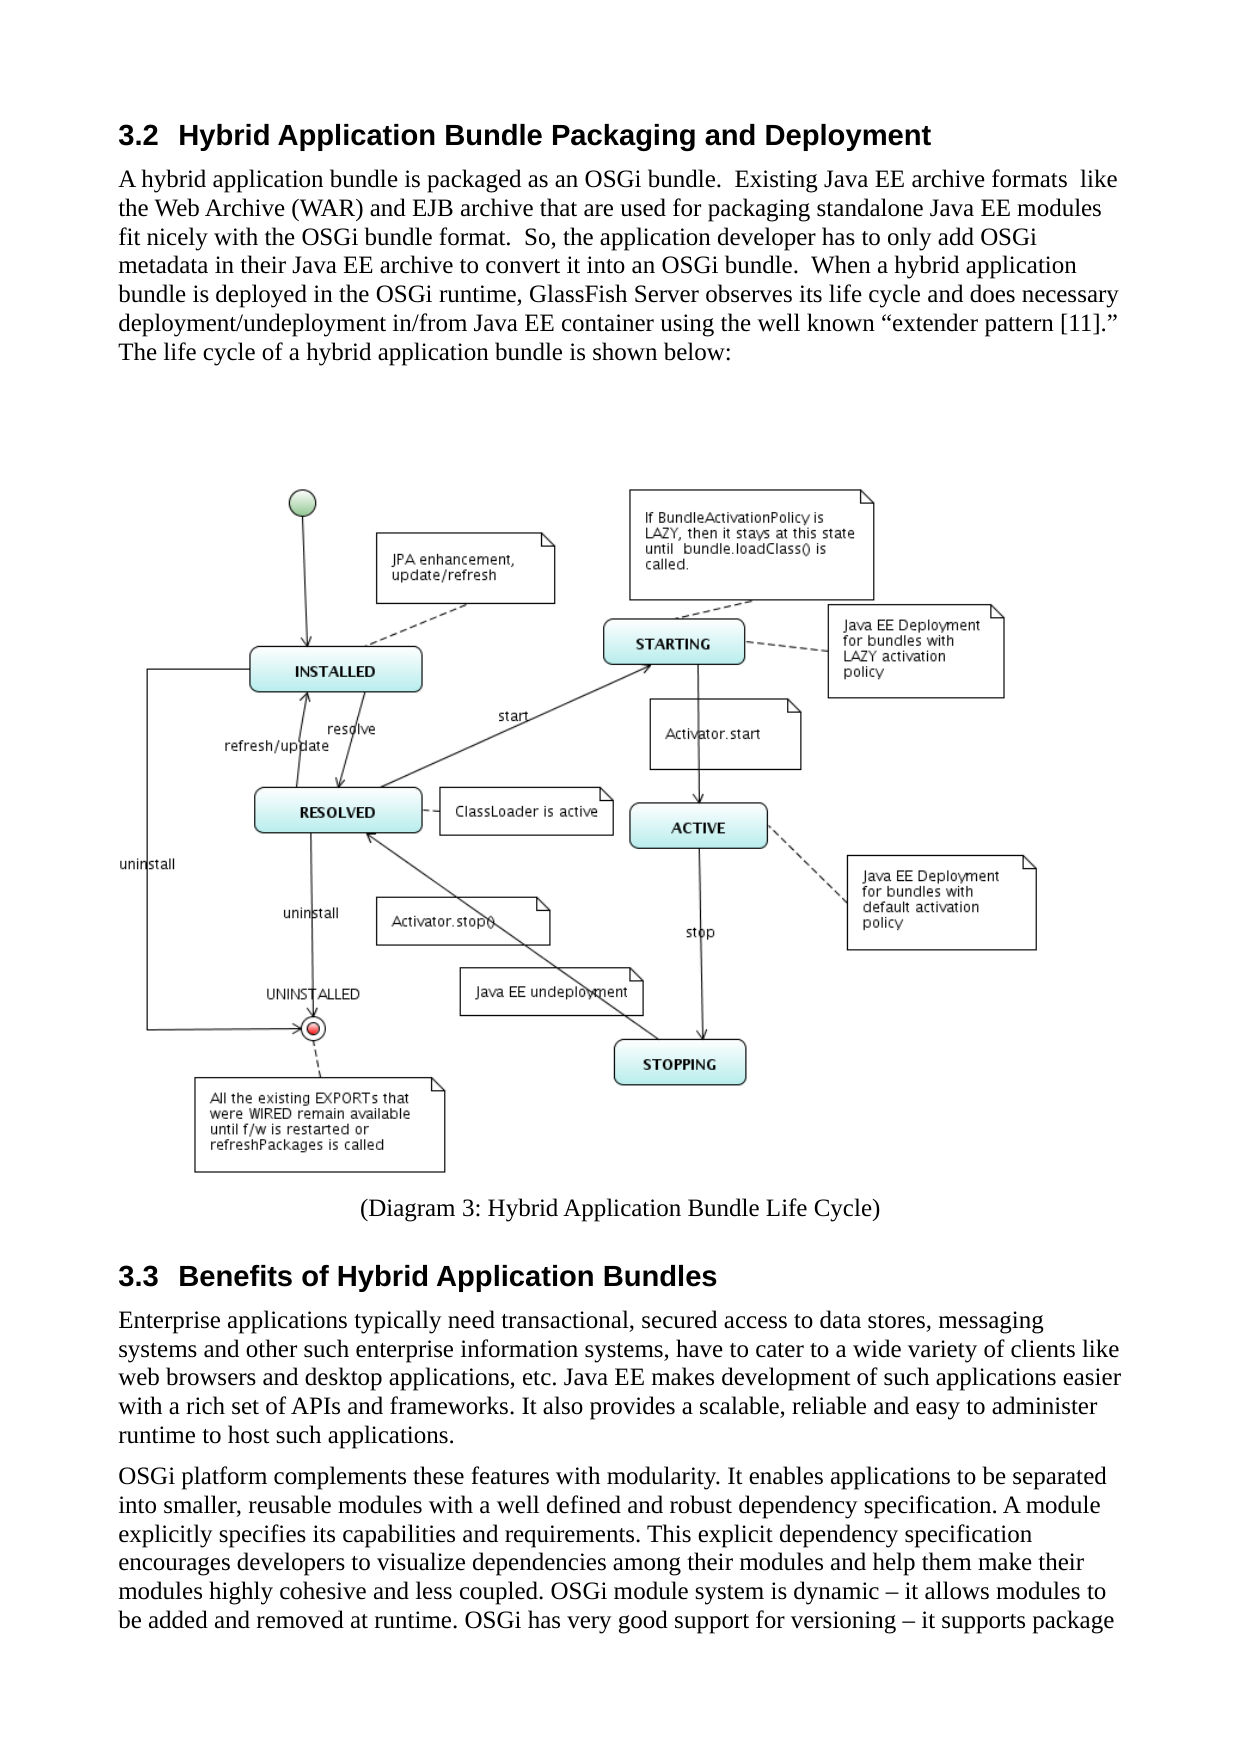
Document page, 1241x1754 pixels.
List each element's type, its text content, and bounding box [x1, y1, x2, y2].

subtitle Hybrid Application Bundle Packaging and Deployment [118, 118, 1122, 152]
subtitle Benefits of Hybrid Application Bundles [118, 1259, 1122, 1292]
text OSGi platform complements these features with modularity. It enables applications to be separated into smaller, reusable modules with a well defined and robust dependency specification. A module explicitly specifies its capabilities and requirements. This explicit dependency specification encourages developers to visualize dependencies among their modules and help them make their modules highly cohesive and less coupled. OSGi module system is dynamic – it allows modules to be added and removed at runtime. OSGi has very good support for versioning – it supports package [118, 1461, 1122, 1634]
text (Diagram 3: Hybrid Application Bundle Life Cycle) [118, 1193, 1122, 1221]
text Enterprise applications typically need transactional, secured access to data stores, messaging systems and other such enterprise information systems, have to cater to a wide variety of clients like web browsers and desktop applications, etc. Java EE makes development of such applications easier with a rich set of APIs and frameworks. It also provides a scalable, reliable and easy to administer runtime to host such applications. [118, 1305, 1122, 1449]
picture [118, 419, 1123, 1193]
text A hybrid application bundle is packaged as an OSGi bundle. Existing Java EE archive formats like the Web Archive (WAR) and EJB archive that are used for packaging standalone Java EE modules fit nicely with the OSGi bundle format. So, the application developer has to only add OSGi metadata in their Java EE archive to convert it into an OSGi bundle. When a hybrid application bundle is deployed in the OSGi runtime, GlassFish Server observes its life cycle and does necessary deployment/undeployment in/from Java EE container using the well known “extender pattern [11].” The life cycle of a hybrid application bundle is shown below: [118, 164, 1122, 365]
